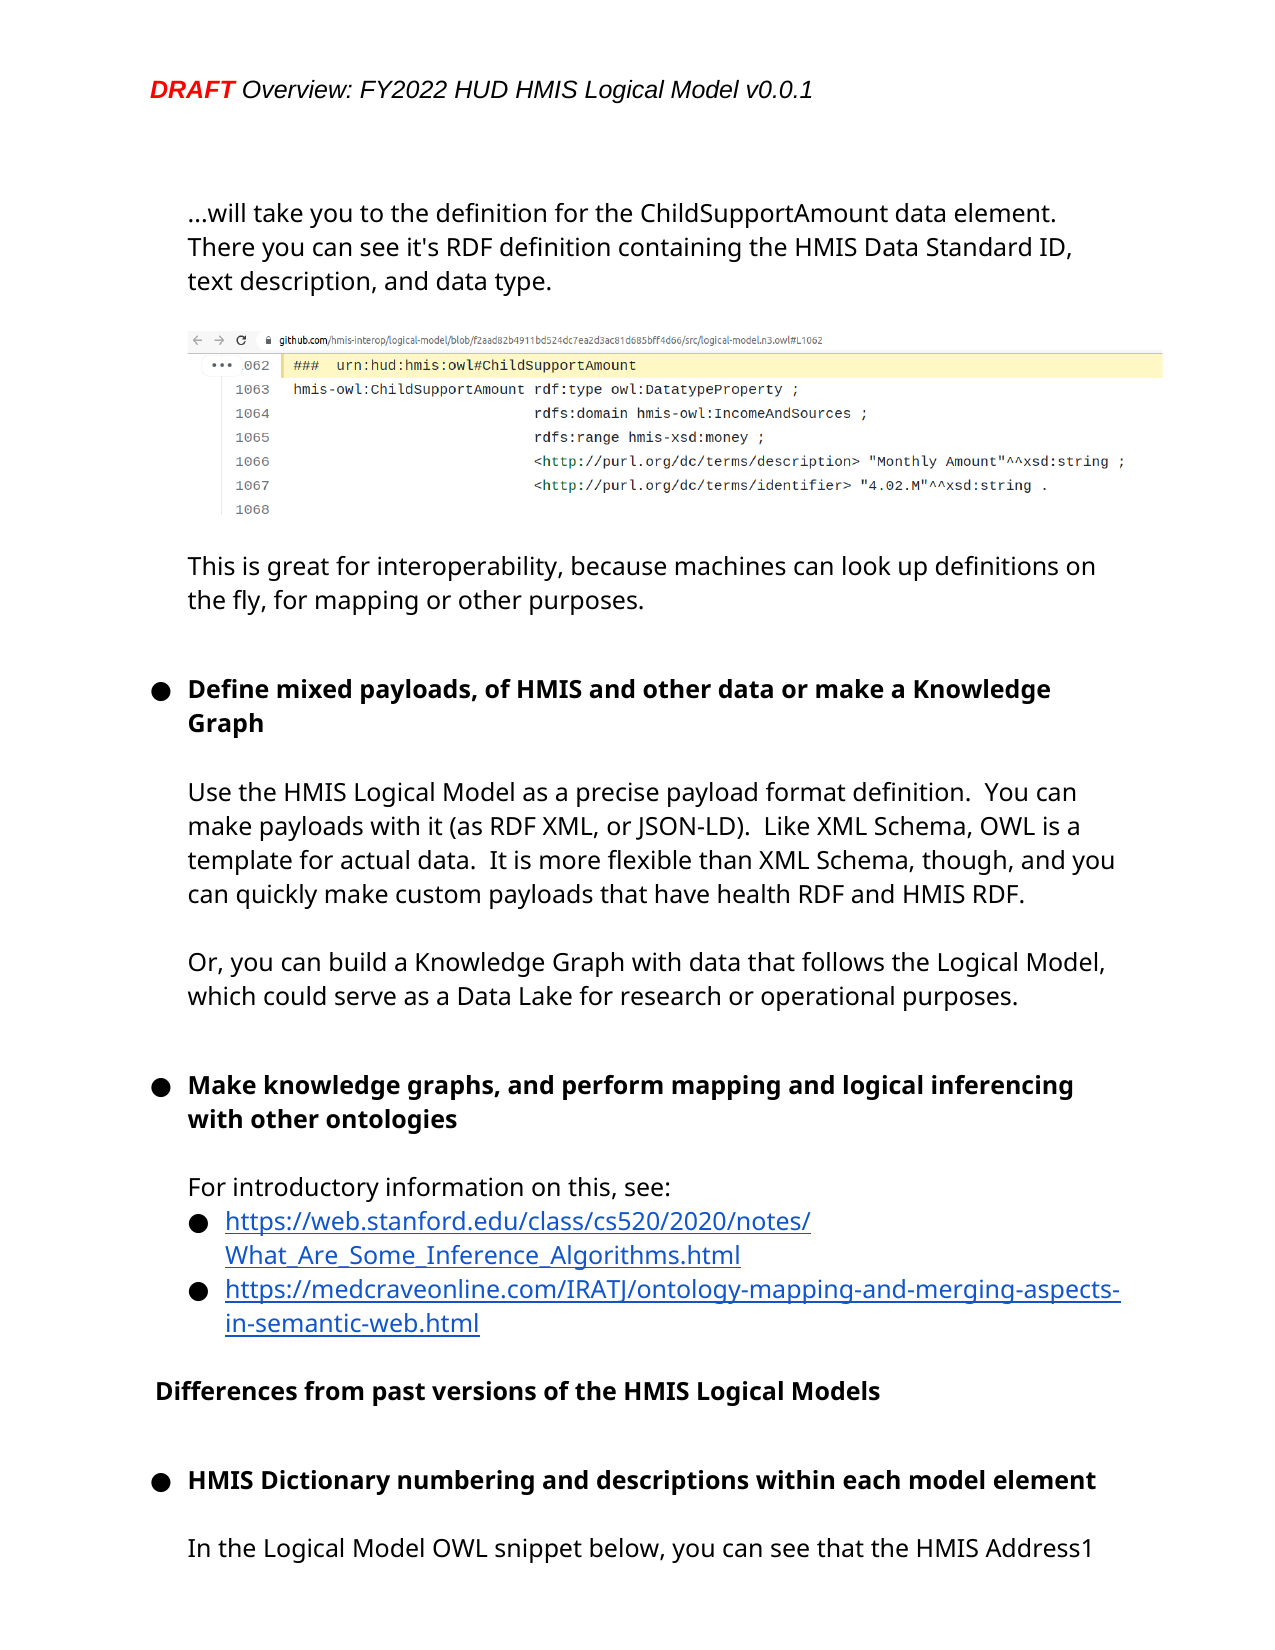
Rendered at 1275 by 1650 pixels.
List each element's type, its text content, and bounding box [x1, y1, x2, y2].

subtitle Define mixed payloads, of HMIS and other data or make a Knowledge Graph [150, 672, 1125, 740]
text Use the HMIS Logical Model as a precise payload format definition. You can make payloads with it (as RDF XML, or JSON-LD). Like XML Schema, OWL is a template for actual data. It is more flexible than XML Schema, though, and you can quickly make custom payloads that have health RDF and HMIS RDF. [187, 774, 1125, 910]
subtitle Differences from past versions of the HMIS Logical Models [155, 1374, 1125, 1408]
subtitle Make knowledge graphs, and perform mapping and logical inferencing with other ontologies [150, 1067, 1125, 1136]
text This is great for interoperability, because machines can look up definitions on the fly, for mapping or other purposes. [187, 549, 1125, 617]
list https://medcraveonline.com/IRATJ/ontology-mapping-and-merging-aspects-in-semantic-web.html [187, 1272, 1125, 1340]
text ...will take you to the definition for the ChildSupportAmount data element. There you can see it's RDF definition containing the HMIS Data Standard ID, text description, and data type. [187, 195, 1125, 297]
text For introductory information on this, see: [187, 1170, 1125, 1204]
list https://web.stanford.edu/class/cs520/2020/notes/What_Are_Some_Inference_Algorithms.html [187, 1204, 1125, 1272]
text In the Logical Model OWL snippet below, you can see that the HMIS Address1 [187, 1531, 1125, 1565]
picture [187, 331, 1163, 515]
text Or, you can build a Knowledge Graph with data that follows the Logical Model, which could serve as a Data Lake for research or operational purposes. [187, 944, 1125, 1013]
subtitle HMIS Dictionary numbering and descriptions within each model element [150, 1463, 1125, 1497]
